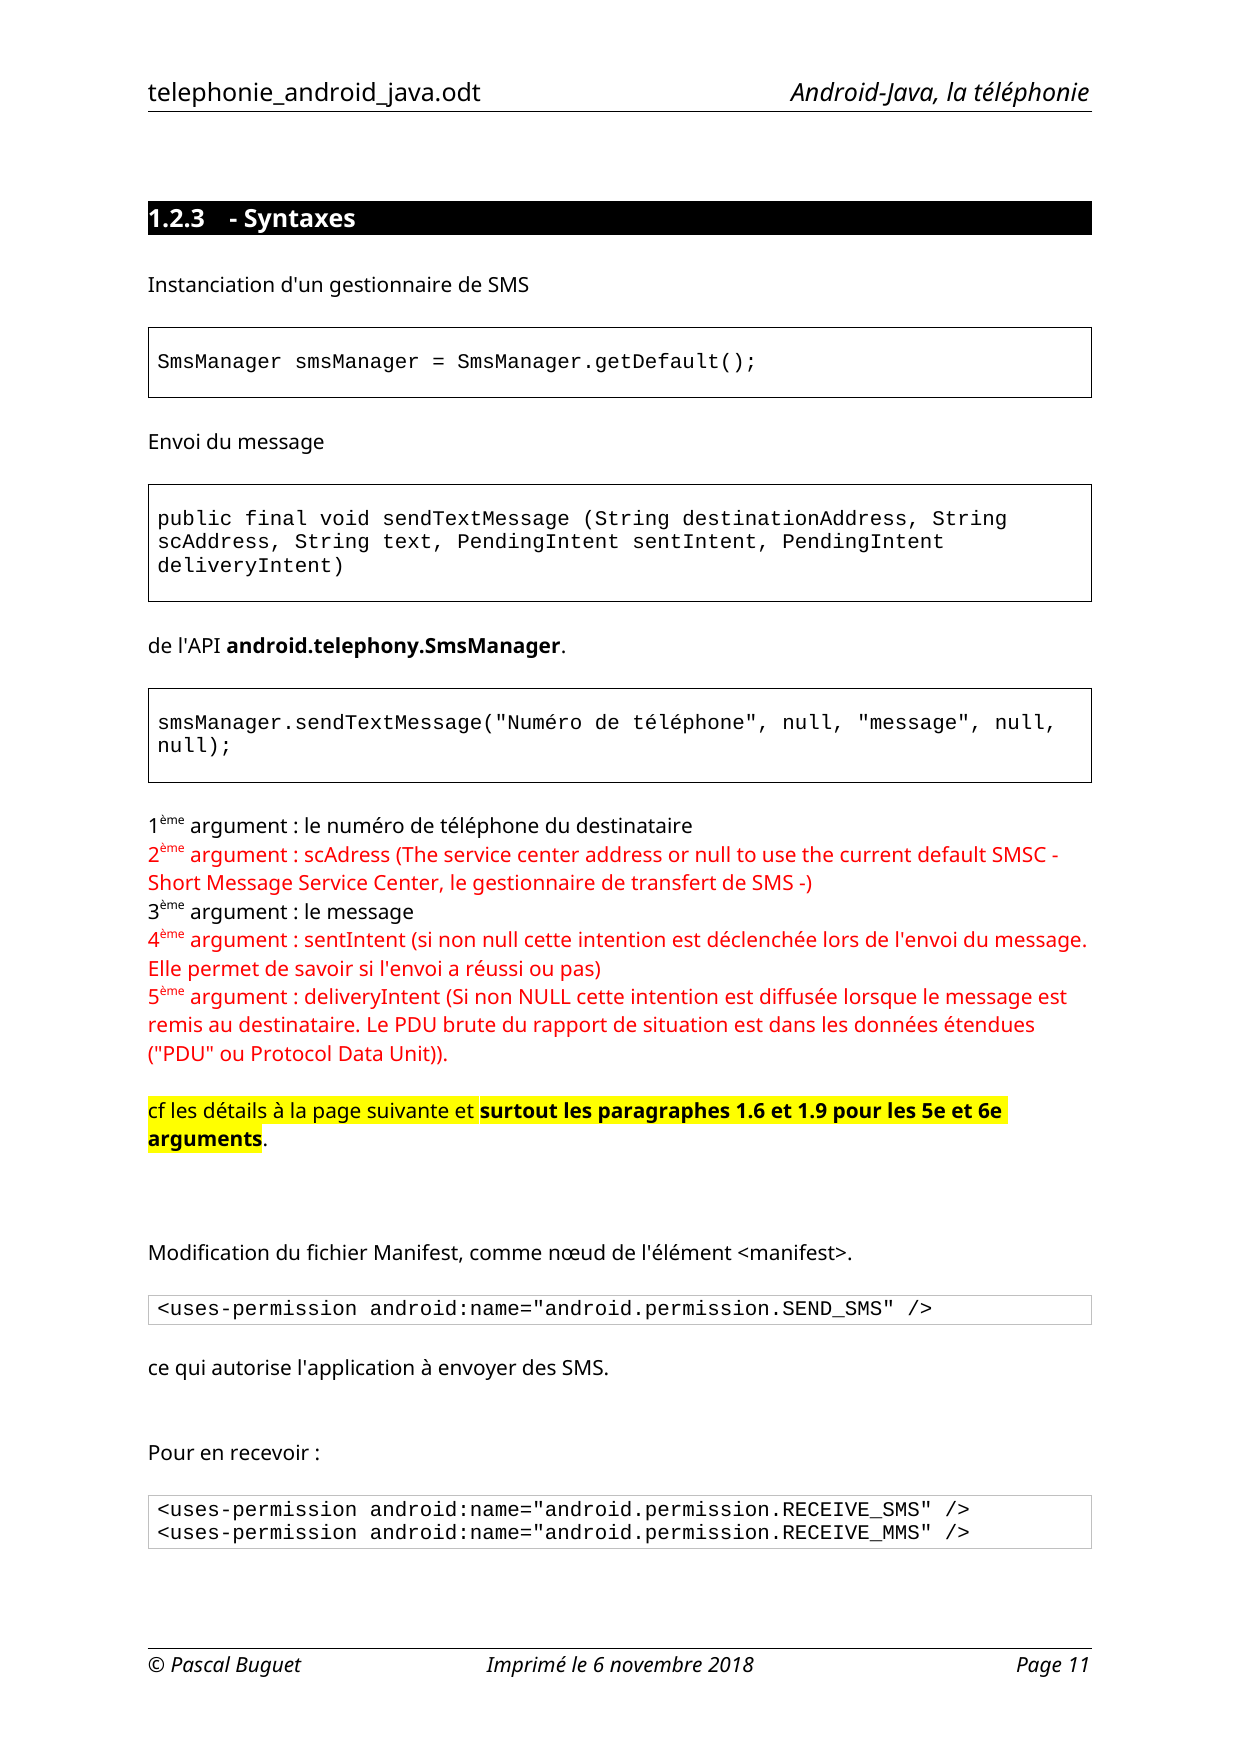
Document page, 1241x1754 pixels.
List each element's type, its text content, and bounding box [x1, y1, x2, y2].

text 5ème argument : deliveryIntent (Si non NULL cette intention est diffusée lorsque le message est remis au destinataire. Le PDU brute du rapport de situation est dans les données étendues ("PDU" ou Protocol Data Unit)). [148, 982, 1092, 1067]
text de l'API android.telephony.SmsManager. [148, 631, 1092, 659]
text Instanciation d'un gestionnaire de SMS [148, 270, 1092, 298]
text <uses-permission android:name="android.permission.RECEIVE_SMS" /> [149, 1496, 1091, 1519]
text Envoi du message [148, 427, 1092, 455]
text ce qui autorise l'application à envoyer des SMS. [148, 1353, 1092, 1382]
text <uses-permission android:name="android.permission.RECEIVE_MMS" /> [149, 1519, 1091, 1548]
subtitle - Syntaxes [148, 201, 1092, 235]
text cf les détails à la page suivante et surtout les paragraphes 1.6 et 1.9 pour les 5e et 6e arguments. [148, 1096, 1092, 1153]
text Pour en recevoir : [148, 1438, 1092, 1467]
text SmsManager smsManager = SmsManager.getDefault(); [149, 328, 1091, 397]
text Modification du fichier Manifest, comme nœud de l'élément <manifest>. [148, 1238, 1092, 1266]
text 4ème argument : sentIntent (si non null cette intention est déclenchée lors de l'envoi du message. Elle permet de savoir si l'envoi a réussi ou pas) [148, 925, 1092, 982]
text public final void sendTextMessage (String destinationAddress, String scAddress, String text, PendingIntent sentIntent, PendingIntent deliveryIntent) [149, 485, 1091, 601]
text 2ème argument : scAdress (The service center address or null to use the current default SMSC - Short Message Service Center, le gestionnaire de transfert de SMS -) [148, 840, 1092, 897]
text 1ème argument : le numéro de téléphone du destinataire [148, 811, 1092, 840]
text 3ème argument : le message [148, 897, 1092, 925]
text smsManager.sendTextMessage("Numéro de téléphone", null, "message", null, null); [149, 689, 1091, 782]
text <uses-permission android:name="android.permission.SEND_SMS" /> [149, 1296, 1091, 1324]
